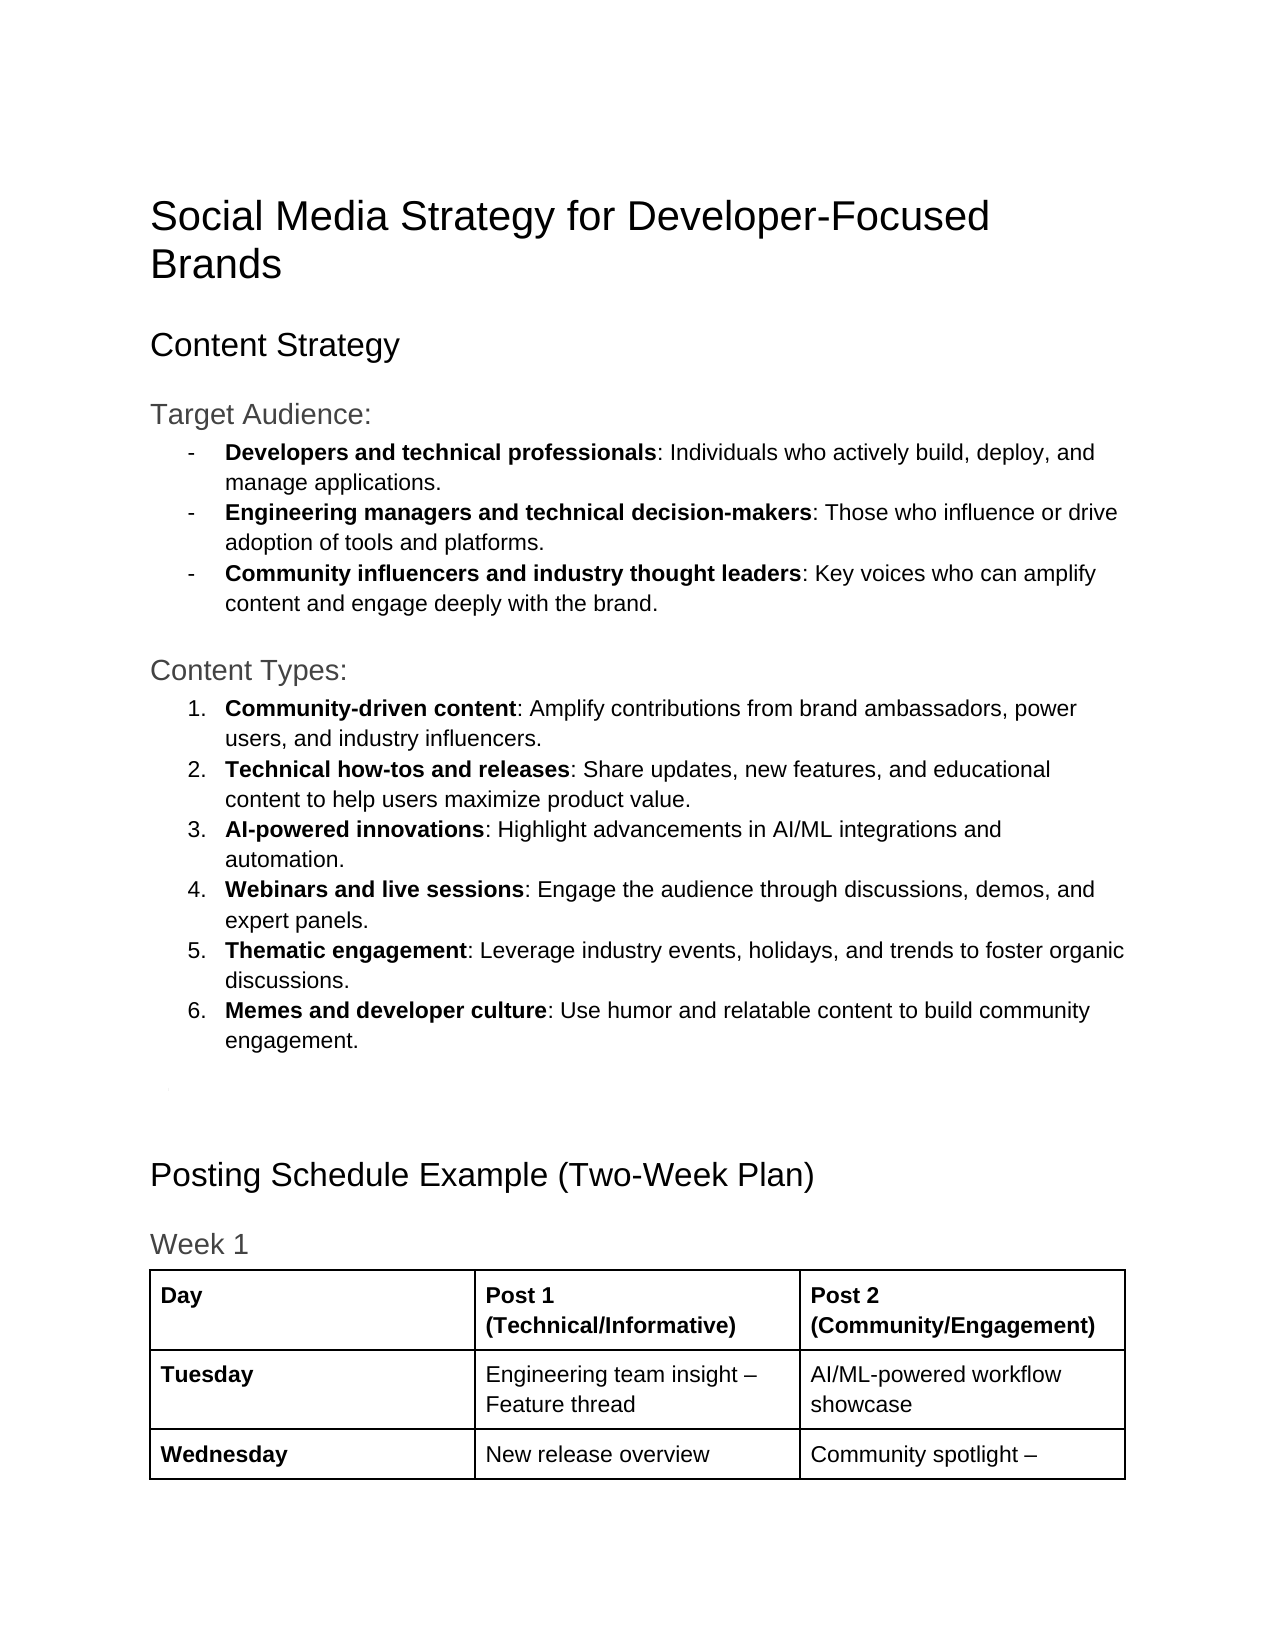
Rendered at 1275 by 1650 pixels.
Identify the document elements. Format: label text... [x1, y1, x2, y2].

table_cell Community spotlight – [801, 1430, 1124, 1477]
table_cell Engineering team insight – Feature thread [476, 1351, 799, 1428]
table_cell New release overview [476, 1430, 799, 1477]
subtitle Week 1 [150, 1227, 1125, 1261]
table_cell Tuesday [151, 1351, 474, 1428]
list Webinars and live sessions: Engage the audience through discussions, demos, and expert panels. [187, 876, 1125, 933]
subtitle Social Media Strategy for Developer-Focused Brands [150, 192, 1125, 287]
subtitle Content Types: [150, 653, 1125, 687]
list Memes and developer culture: Use humor and relatable content to build community engagement. [187, 997, 1125, 1054]
subtitle Content Strategy [150, 325, 1125, 363]
list Community influencers and industry thought leaders: Key voices who can amplify content and engage deeply with the brand. [187, 559, 1125, 616]
table_header Day [151, 1271, 474, 1349]
list Developers and technical professionals: Individuals who actively build, deploy, and manage applications. [187, 439, 1125, 495]
table_cell Wednesday [151, 1430, 474, 1477]
list Thematic engagement: Leverage industry events, holidays, and trends to foster organic discussions. [187, 937, 1125, 993]
list Community-driven content: Amplify contributions from brand ambassadors, power users, and industry influencers. [187, 695, 1125, 752]
table_header Post 2 (Community/Engagement) [801, 1271, 1124, 1349]
table_header Post 1 (Technical/Informative) [476, 1271, 799, 1349]
subtitle Posting Schedule Example (Two-Week Plan) [150, 1156, 1125, 1194]
subtitle Target Audience: [150, 397, 1125, 430]
table_cell AI/ML-powered workflow showcase [801, 1351, 1124, 1428]
list Technical how-tos and releases: Share updates, new features, and educational content to help users maximize product value. [187, 756, 1125, 812]
list Engineering managers and technical decision-makers: Those who influence or drive adoption of tools and platforms. [187, 499, 1125, 556]
list AI-powered innovations: Highlight advancements in AI/ML integrations and automation. [187, 816, 1125, 872]
